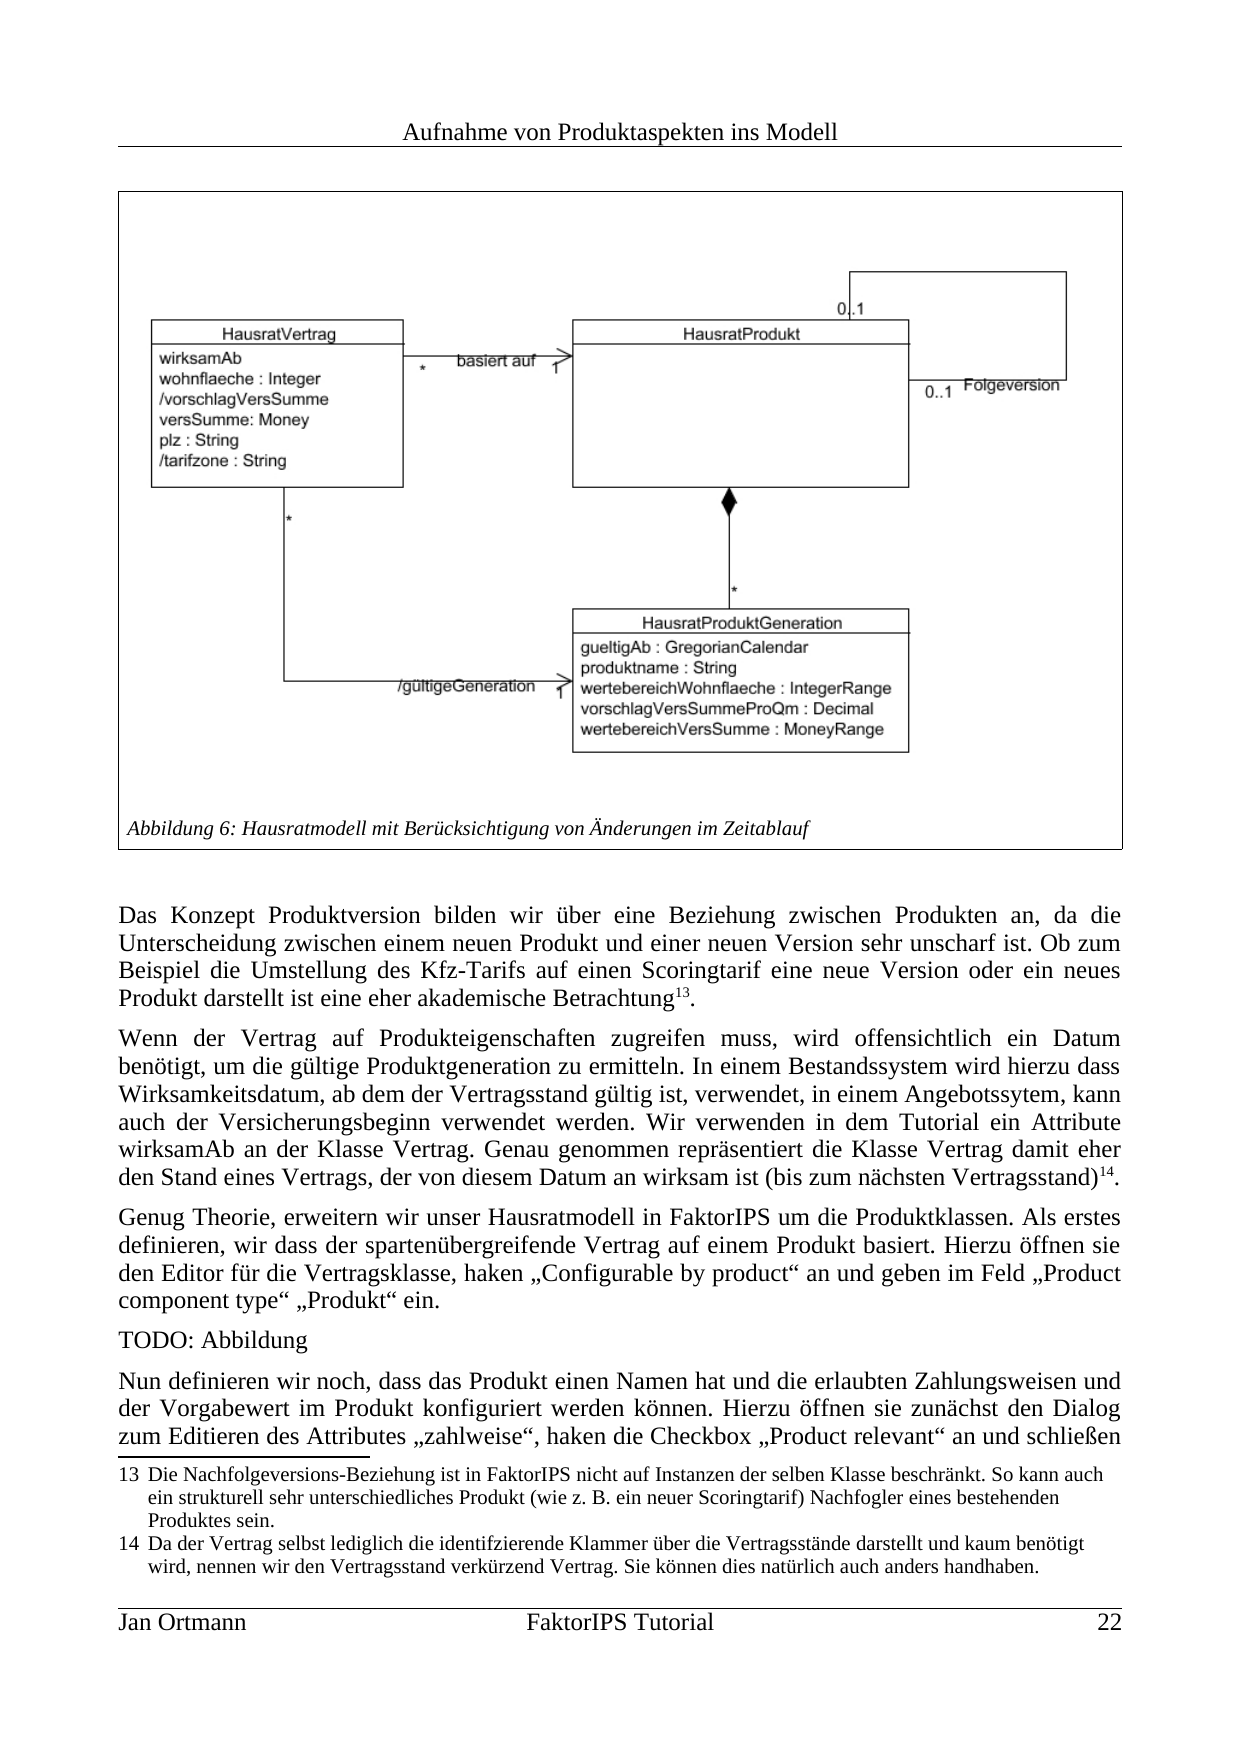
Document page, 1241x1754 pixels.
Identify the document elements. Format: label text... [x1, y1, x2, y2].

text Nun definieren wir noch, dass das Produkt einen Namen hat und die erlaubten Zahlungsweisen und der Vorgabewert im Produkt konfiguriert werden können. Hierzu öffnen sie zunächst den Dialog zum Editieren des Attributes „zahlweise“, haken die Checkbox „Product relevant“ an und schließen [118, 1367, 1122, 1450]
text Da der Vertrag selbst lediglich die identifzierende Klammer über die Vertragsstände darstellt und kaum benötigt wird, nennen wir den Vertragsstand verkürzend Vertrag. Sie können dies natürlich auch anders handhaben. [118, 1532, 1122, 1578]
text Das Konzept Produktversion bilden wir über eine Beziehung zwischen Produkten an, da die Unterscheidung zwischen einem neuen Produkt und einer neuen Version sehr unscharf ist. Ob zum Beispiel die Umstellung des Kfz-Tarifs auf einen Scoringtarif eine neue Version oder ein neues Produkt darstellt ist eine eher akademische Betrachtung. [118, 901, 1122, 1012]
text Abbildung 6: Hausratmodell mit Berücksichtigung von Änderungen im Zeitablauf [127, 817, 1113, 840]
text Die Nachfolgeversions-Beziehung ist in FaktorIPS nicht auf Instanzen der selben Klasse beschränkt. So kann auch ein strukturell sehr unterschiedliches Produkt (wie z. B. ein neuer Scoringtarif) Nachfogler eines bestehenden Produktes sein. [118, 1463, 1122, 1532]
text Wenn der Vertrag auf Produkteigenschaften zugreifen muss, wird offensichtlich ein Datum benötigt, um die gültige Produktgeneration zu ermitteln. In einem Bestandssystem wird hierzu dass Wirksamkeitsdatum, ab dem der Vertragsstand gültig ist, verwendet, in einem Angebotssytem, kann auch der Versicherungsbeginn verwendet werden. Wir verwenden in dem Tutorial ein Attribute wirksamAb an der Klasse Vertrag. Genau genommen repräsentiert die Klasse Vertrag damit eher den Stand eines Vertrags, der von diesem Datum an wirksam ist (bis zum nächsten Vertragsstand). [118, 1024, 1122, 1191]
picture [127, 199, 1113, 777]
text TODO: Abbildung [118, 1327, 1122, 1354]
text Genug Theorie, erweitern wir unser Hausratmodell in FaktorIPS um die Produktklassen. Als erstes definieren, wir dass der spartenübergreifende Vertrag auf einem Produkt basiert. Hierzu öffnen sie den Editor für die Vertragsklasse, haken „Configurable by product“ an und geben im Feld „Product component type“ „Produkt“ ein. [118, 1203, 1122, 1314]
